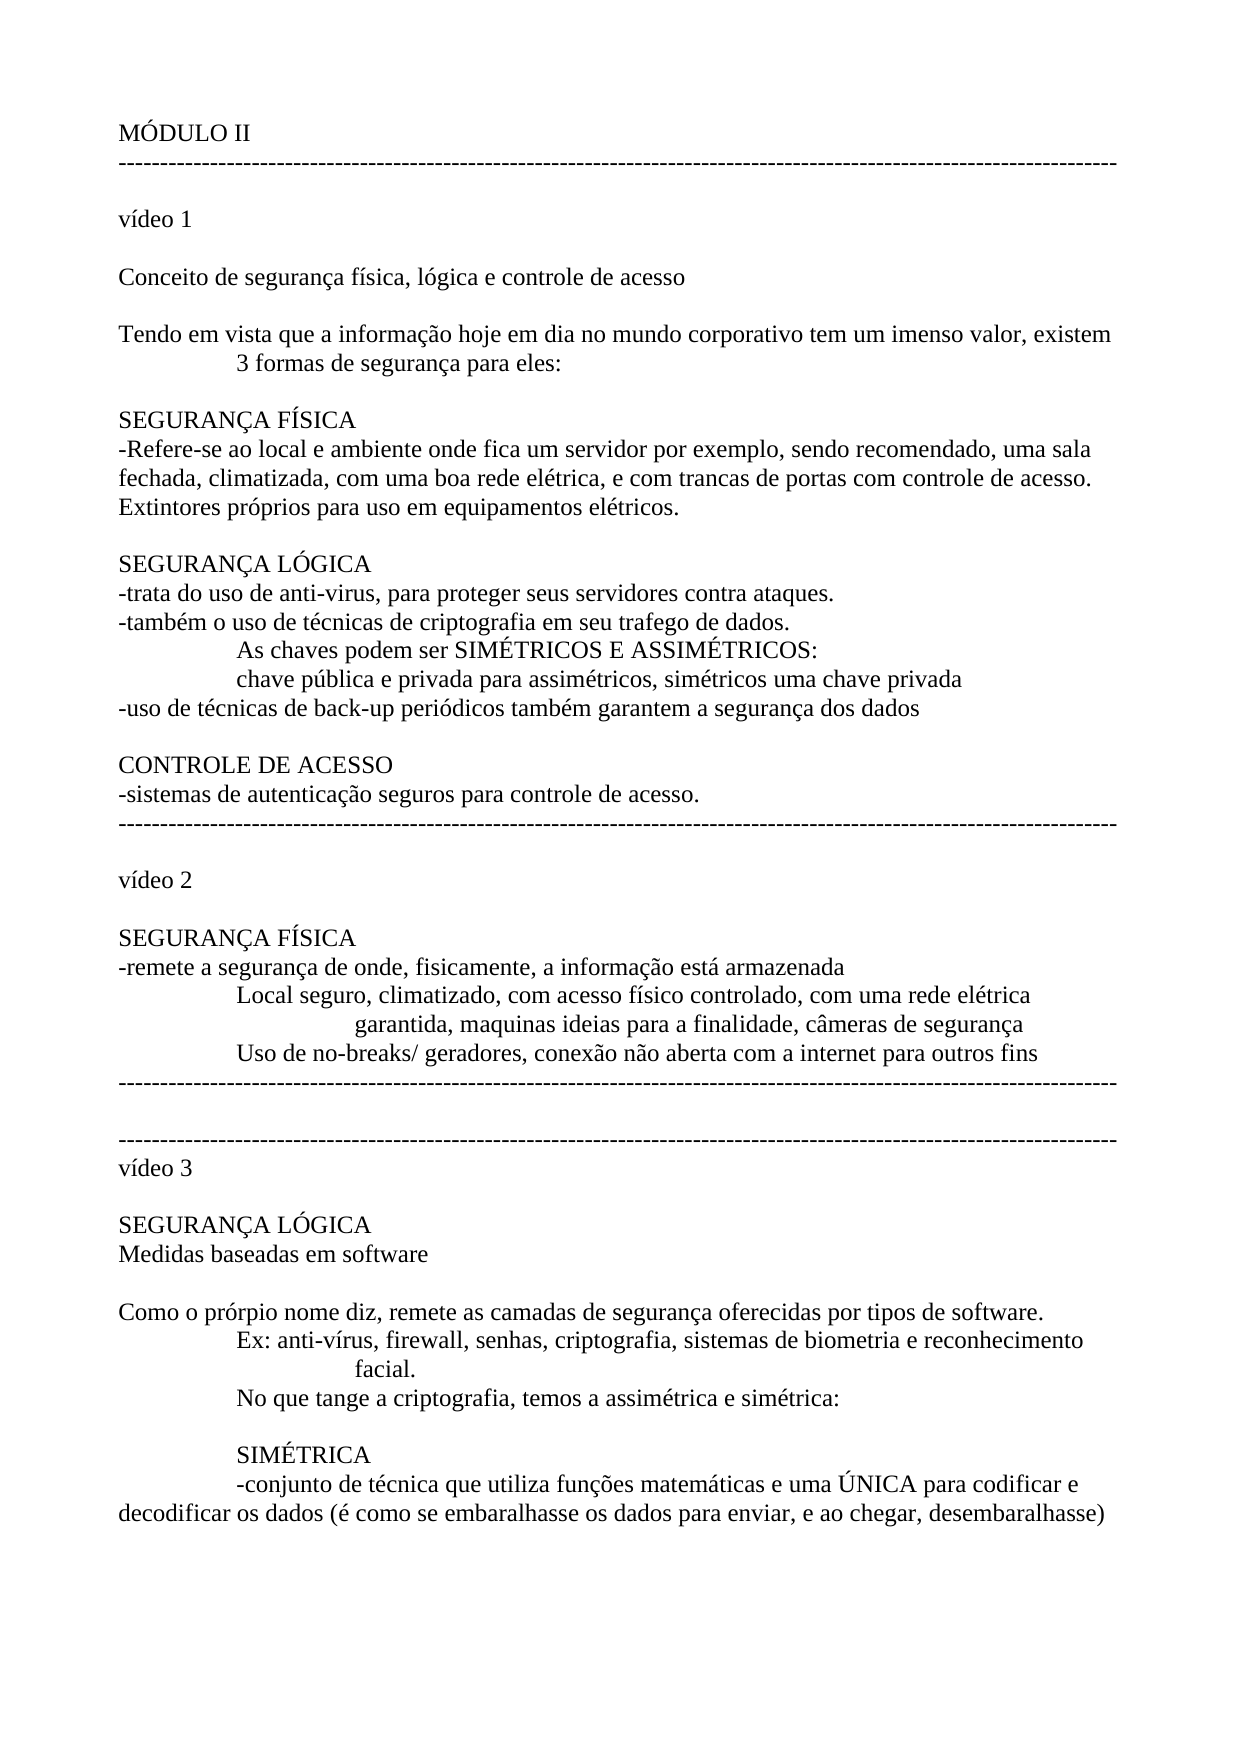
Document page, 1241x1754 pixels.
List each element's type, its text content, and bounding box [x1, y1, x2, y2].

text vídeo 3 [118, 1153, 1122, 1182]
text Local seguro, climatizado, com acesso físico controlado, com uma rede elétrica [118, 981, 1122, 1009]
text SEGURANÇA LÓGICA [118, 549, 1122, 578]
text Extintores próprios para uso em equipamentos elétricos. [118, 492, 1122, 521]
text SIMÉTRICA [118, 1441, 1122, 1469]
text As chaves podem ser SIMÉTRICOS E ASSIMÉTRICOS: [118, 636, 1122, 664]
text SEGURANÇA FÍSICA [118, 406, 1122, 434]
text ------------------------------------------------------------------------------------------------------------------------ [118, 147, 1122, 176]
text Uso de no-breaks/ geradores, conexão não aberta com a internet para outros fins [118, 1038, 1122, 1067]
text Tendo em vista que a informação hoje em dia no mundo corporativo tem um imenso valor, existem [118, 319, 1122, 348]
text facial. [118, 1354, 1122, 1383]
text garantida, maquinas ideias para a finalidade, câmeras de segurança [118, 1009, 1122, 1038]
text Ex: anti-vírus, firewall, senhas, criptografia, sistemas de biometria e reconhecimento [118, 1326, 1122, 1354]
text -trata do uso de anti-virus, para proteger seus servidores contra ataques. [118, 578, 1122, 607]
text ------------------------------------------------------------------------------------------------------------------------ [118, 808, 1122, 837]
text ------------------------------------------------------------------------------------------------------------------------ [118, 1067, 1122, 1096]
text No que tange a criptografia, temos a assimétrica e simétrica: [118, 1383, 1122, 1412]
text chave pública e privada para assimétricos, simétricos uma chave privada [118, 664, 1122, 693]
text 3 formas de segurança para eles: [118, 348, 1122, 377]
text Como o prórpio nome diz, remete as camadas de segurança oferecidas por tipos de software. [118, 1297, 1122, 1326]
text -conjunto de técnica que utiliza funções matemáticas e uma ÚNICA para codificar e decodificar os dados (é como se embaralhasse os dados para enviar, e ao chegar, desembaralhasse) [118, 1469, 1122, 1527]
text ------------------------------------------------------------------------------------------------------------------------ [118, 1124, 1122, 1153]
text Conceito de segurança física, lógica e controle de acesso [118, 262, 1122, 291]
text vídeo 2 [118, 866, 1122, 894]
text vídeo 1 [118, 204, 1122, 233]
text SEGURANÇA FÍSICA [118, 923, 1122, 952]
text CONTROLE DE ACESSO [118, 751, 1122, 779]
text -Refere-se ao local e ambiente onde fica um servidor por exemplo, sendo recomendado, uma sala fechada, climatizada, com uma boa rede elétrica, e com trancas de portas com controle de acesso. [118, 434, 1122, 492]
text -também o uso de técnicas de criptografia em seu trafego de dados. [118, 607, 1122, 636]
text SEGURANÇA LÓGICA [118, 1211, 1122, 1239]
text -remete a segurança de onde, fisicamente, a informação está armazenada [118, 952, 1122, 981]
text -sistemas de autenticação seguros para controle de acesso. [118, 779, 1122, 808]
text -uso de técnicas de back-up periódicos também garantem a segurança dos dados [118, 693, 1122, 722]
text Medidas baseadas em software [118, 1239, 1122, 1268]
text MÓDULO II [118, 118, 1122, 147]
